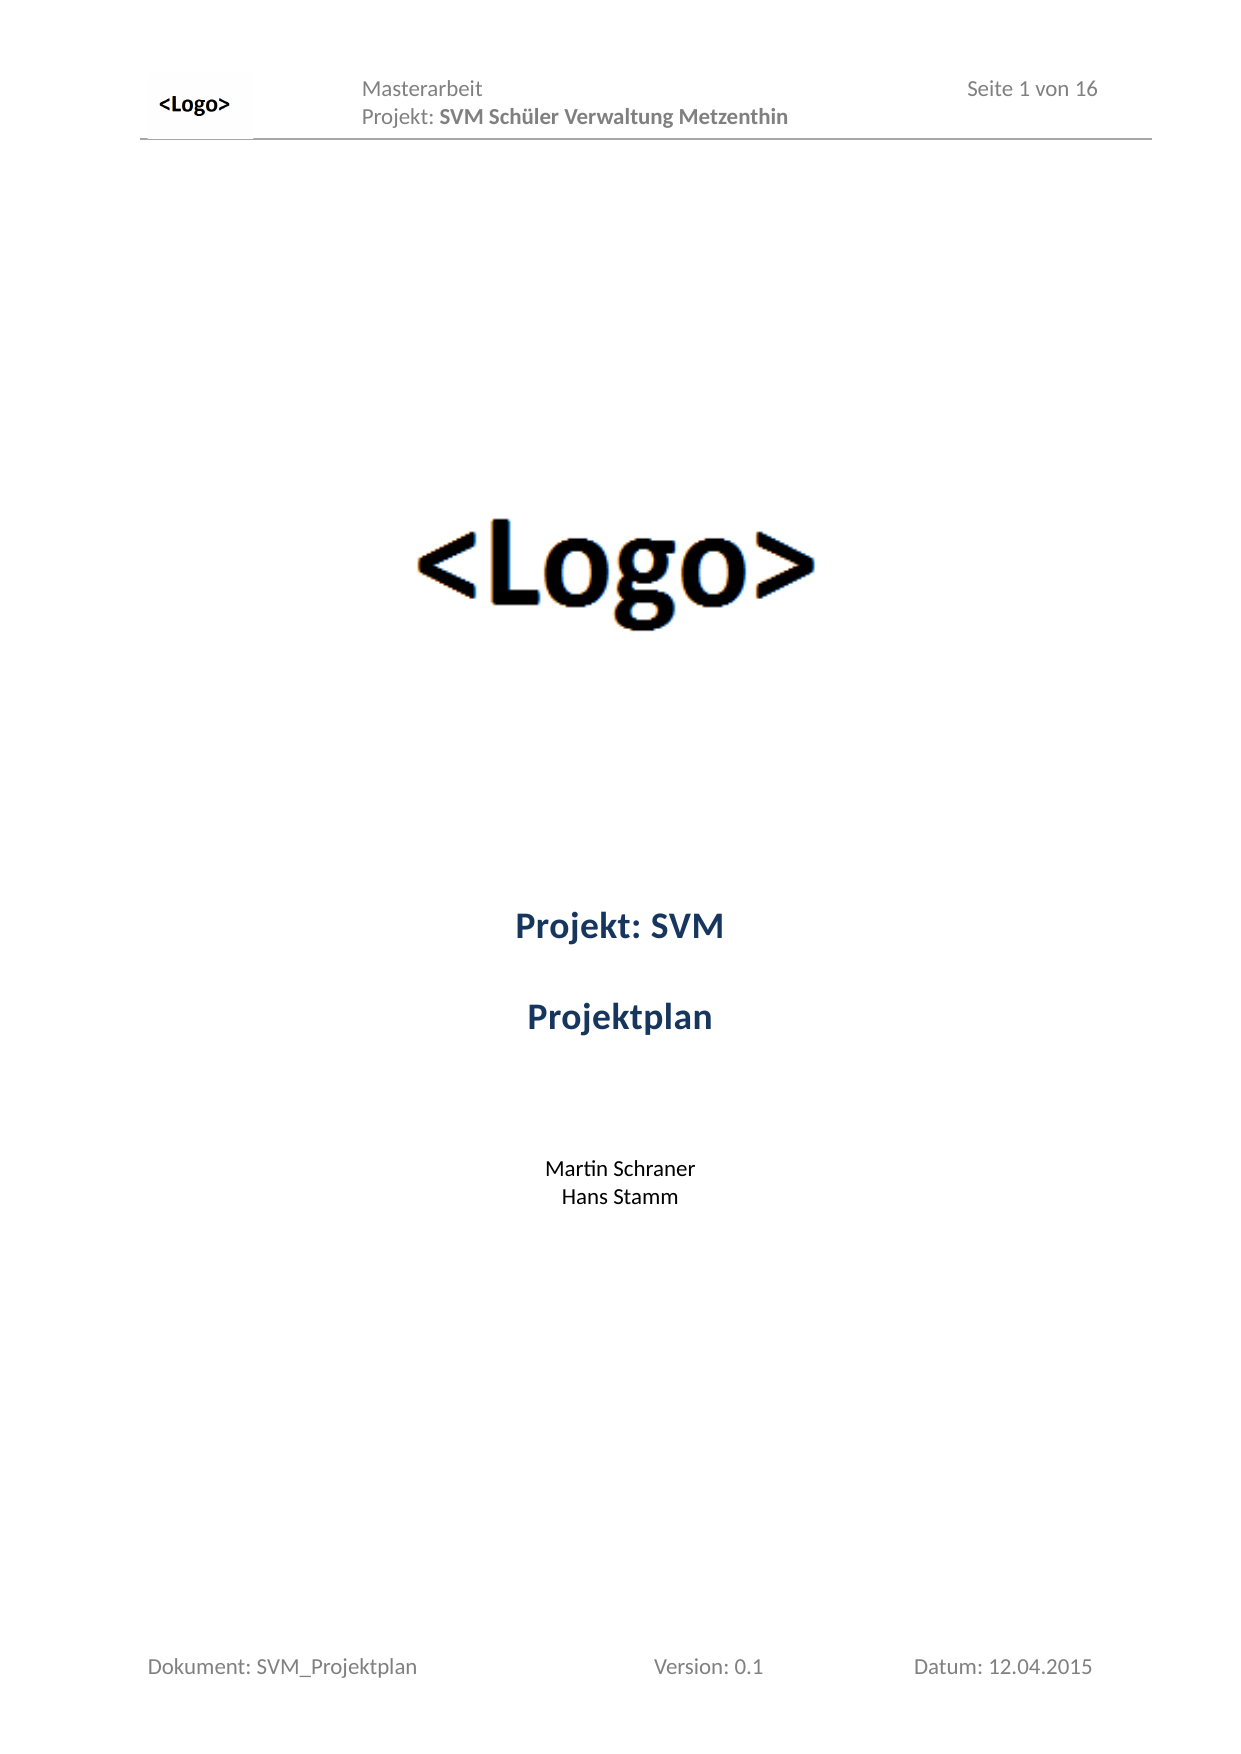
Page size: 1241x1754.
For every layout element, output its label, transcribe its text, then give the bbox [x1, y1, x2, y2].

text Martin Schraner [148, 1154, 1093, 1182]
picture [348, 392, 892, 762]
title Projekt: SVM Projektplan [148, 902, 1093, 1039]
text Hans Stamm [148, 1182, 1093, 1210]
picture [147, 73, 254, 139]
